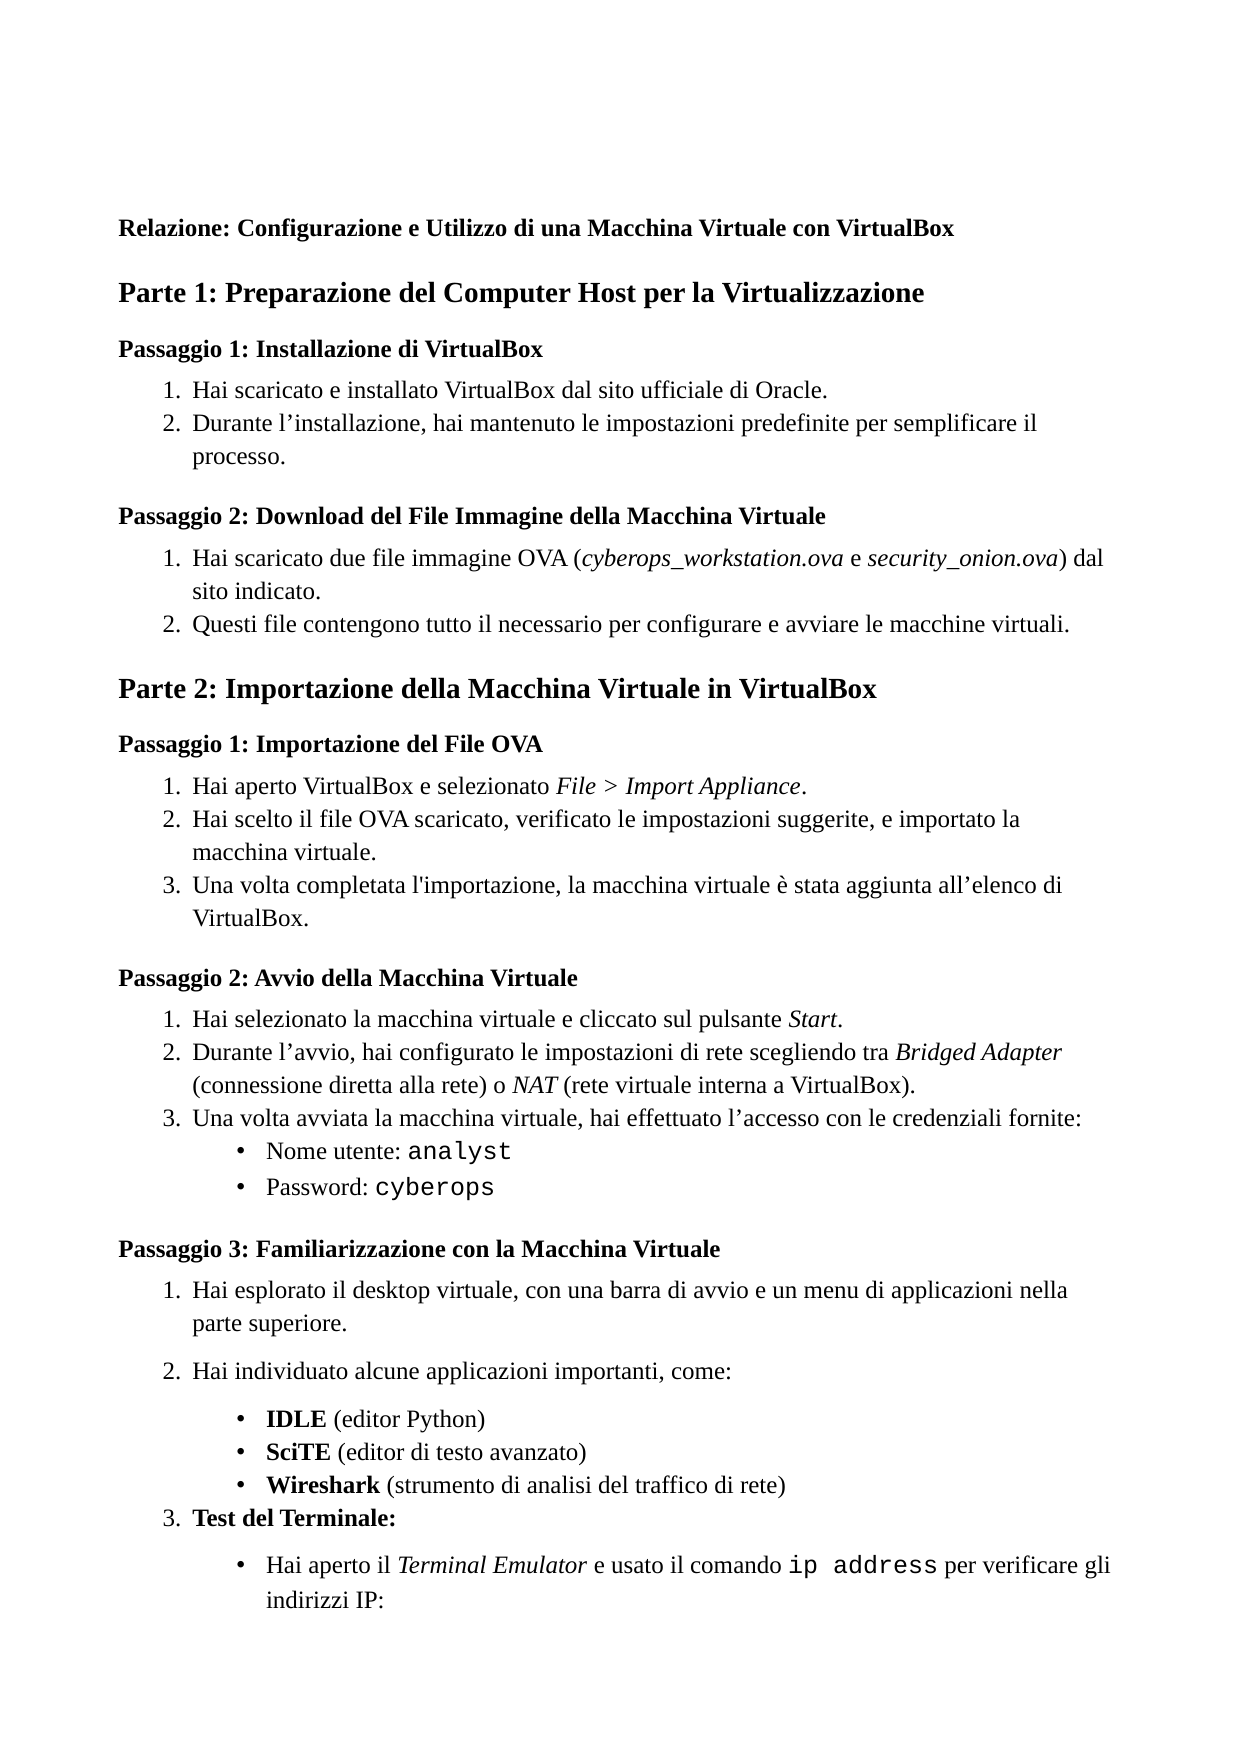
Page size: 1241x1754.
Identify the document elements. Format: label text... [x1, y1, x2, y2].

text Relazione: Configurazione e Utilizzo di una Macchina Virtuale con VirtualBox [118, 213, 1122, 242]
subtitle Parte 2: Importazione della Macchina Virtuale in VirtualBox [118, 671, 1122, 704]
list Wireshark (strumento di analisi del traffico di rete) [236, 1470, 1122, 1498]
list Hai aperto VirtualBox e selezionato File > Import Appliance. [162, 771, 1122, 799]
list Nome utente: analyst [236, 1136, 1122, 1167]
subtitle Passaggio 2: Download del File Immagine della Macchina Virtuale [118, 501, 1122, 530]
subtitle Passaggio 3: Familiarizzazione con la Macchina Virtuale [118, 1234, 1122, 1263]
list Una volta avviata la macchina virtuale, hai effettuato l’accesso con le credenziali fornite: [162, 1103, 1122, 1132]
list Hai esplorato il desktop virtuale, con una barra di avvio e un menu di applicazioni nella parte superiore. [162, 1275, 1122, 1337]
list Test del Terminale: [162, 1503, 1122, 1531]
list Hai scelto il file OVA scaricato, verificato le impostazioni suggerite, e importato la macchina virtuale. [162, 804, 1122, 866]
list Durante l’avvio, hai configurato le impostazioni di rete scegliendo tra Bridged Adapter (connessione diretta alla rete) o NAT (rete virtuale interna a VirtualBox). [162, 1037, 1122, 1099]
subtitle Passaggio 2: Avvio della Macchina Virtuale [118, 963, 1122, 992]
list Hai individuato alcune applicazioni importanti, come: [162, 1356, 1122, 1385]
list Hai scaricato e installato VirtualBox dal sito ufficiale di Oracle. [162, 375, 1122, 404]
list Password: cyberops [236, 1172, 1122, 1202]
list IDLE (editor Python) [236, 1404, 1122, 1432]
subtitle Passaggio 1: Installazione di VirtualBox [118, 334, 1122, 363]
subtitle Parte 1: Preparazione del Computer Host per la Virtualizzazione [118, 276, 1122, 309]
subtitle Passaggio 1: Importazione del File OVA [118, 729, 1122, 758]
list Questi file contengono tutto il necessario per configurare e avviare le macchine virtuali. [162, 609, 1122, 637]
list SciTE (editor di testo avanzato) [236, 1437, 1122, 1465]
list Una volta completata l'importazione, la macchina virtuale è stata aggiunta all’elenco di VirtualBox. [162, 870, 1122, 932]
list Hai aperto il Terminal Emulator e usato il comando ip address per verificare gli indirizzi IP: [236, 1550, 1122, 1614]
list Durante l’installazione, hai mantenuto le impostazioni predefinite per semplificare il processo. [162, 408, 1122, 470]
list Hai selezionato la macchina virtuale e cliccato sul pulsante Start. [162, 1004, 1122, 1033]
list Hai scaricato due file immagine OVA (cyberops_workstation.ova e security_onion.ova) dal sito indicato. [162, 543, 1122, 604]
